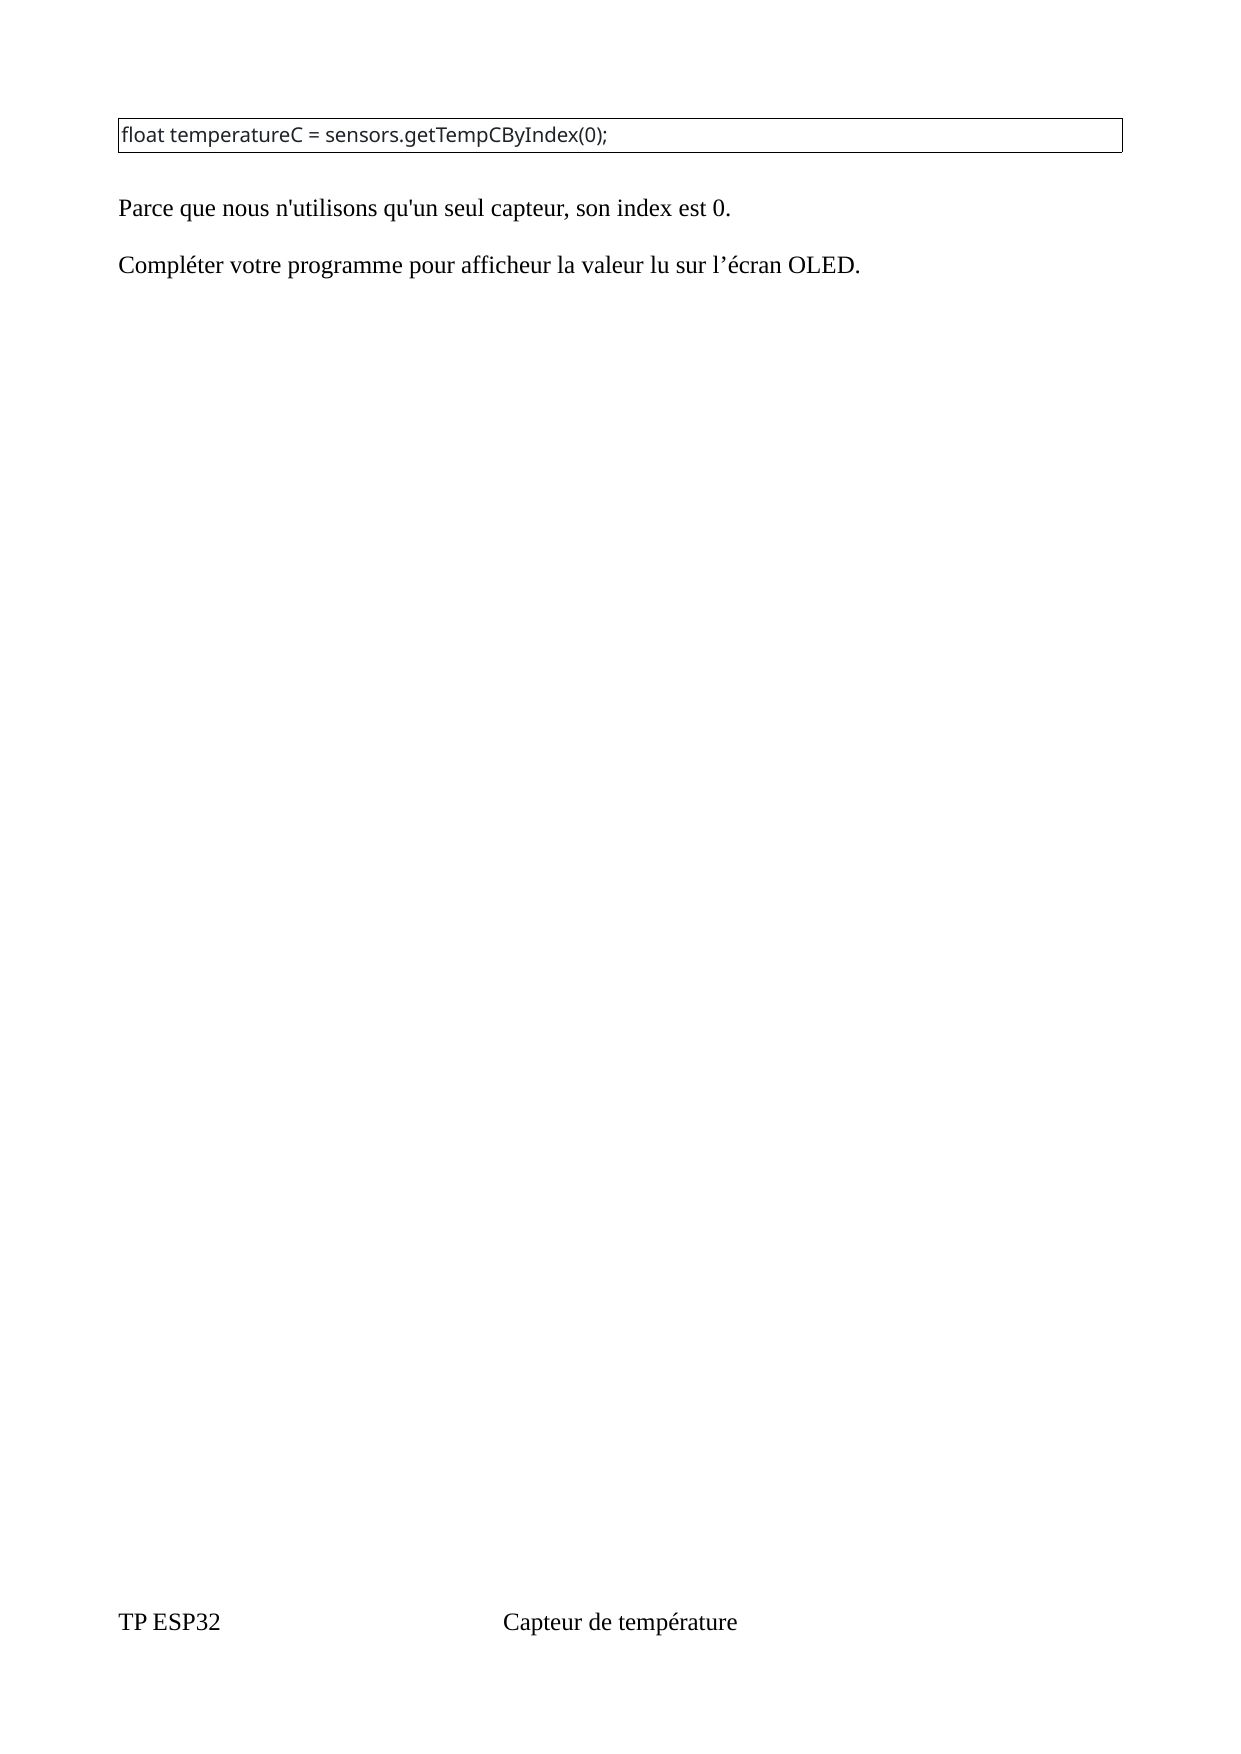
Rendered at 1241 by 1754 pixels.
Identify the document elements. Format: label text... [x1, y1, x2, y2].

text Compléter votre programme pour afficheur la valeur lu sur l’écran OLED. [118, 251, 1122, 279]
text Parce que nous n'utilisons qu'un seul capteur, son index est 0. [118, 193, 1122, 222]
text float temperatureC = sensors.getTempCByIndex(0); [119, 119, 1122, 152]
